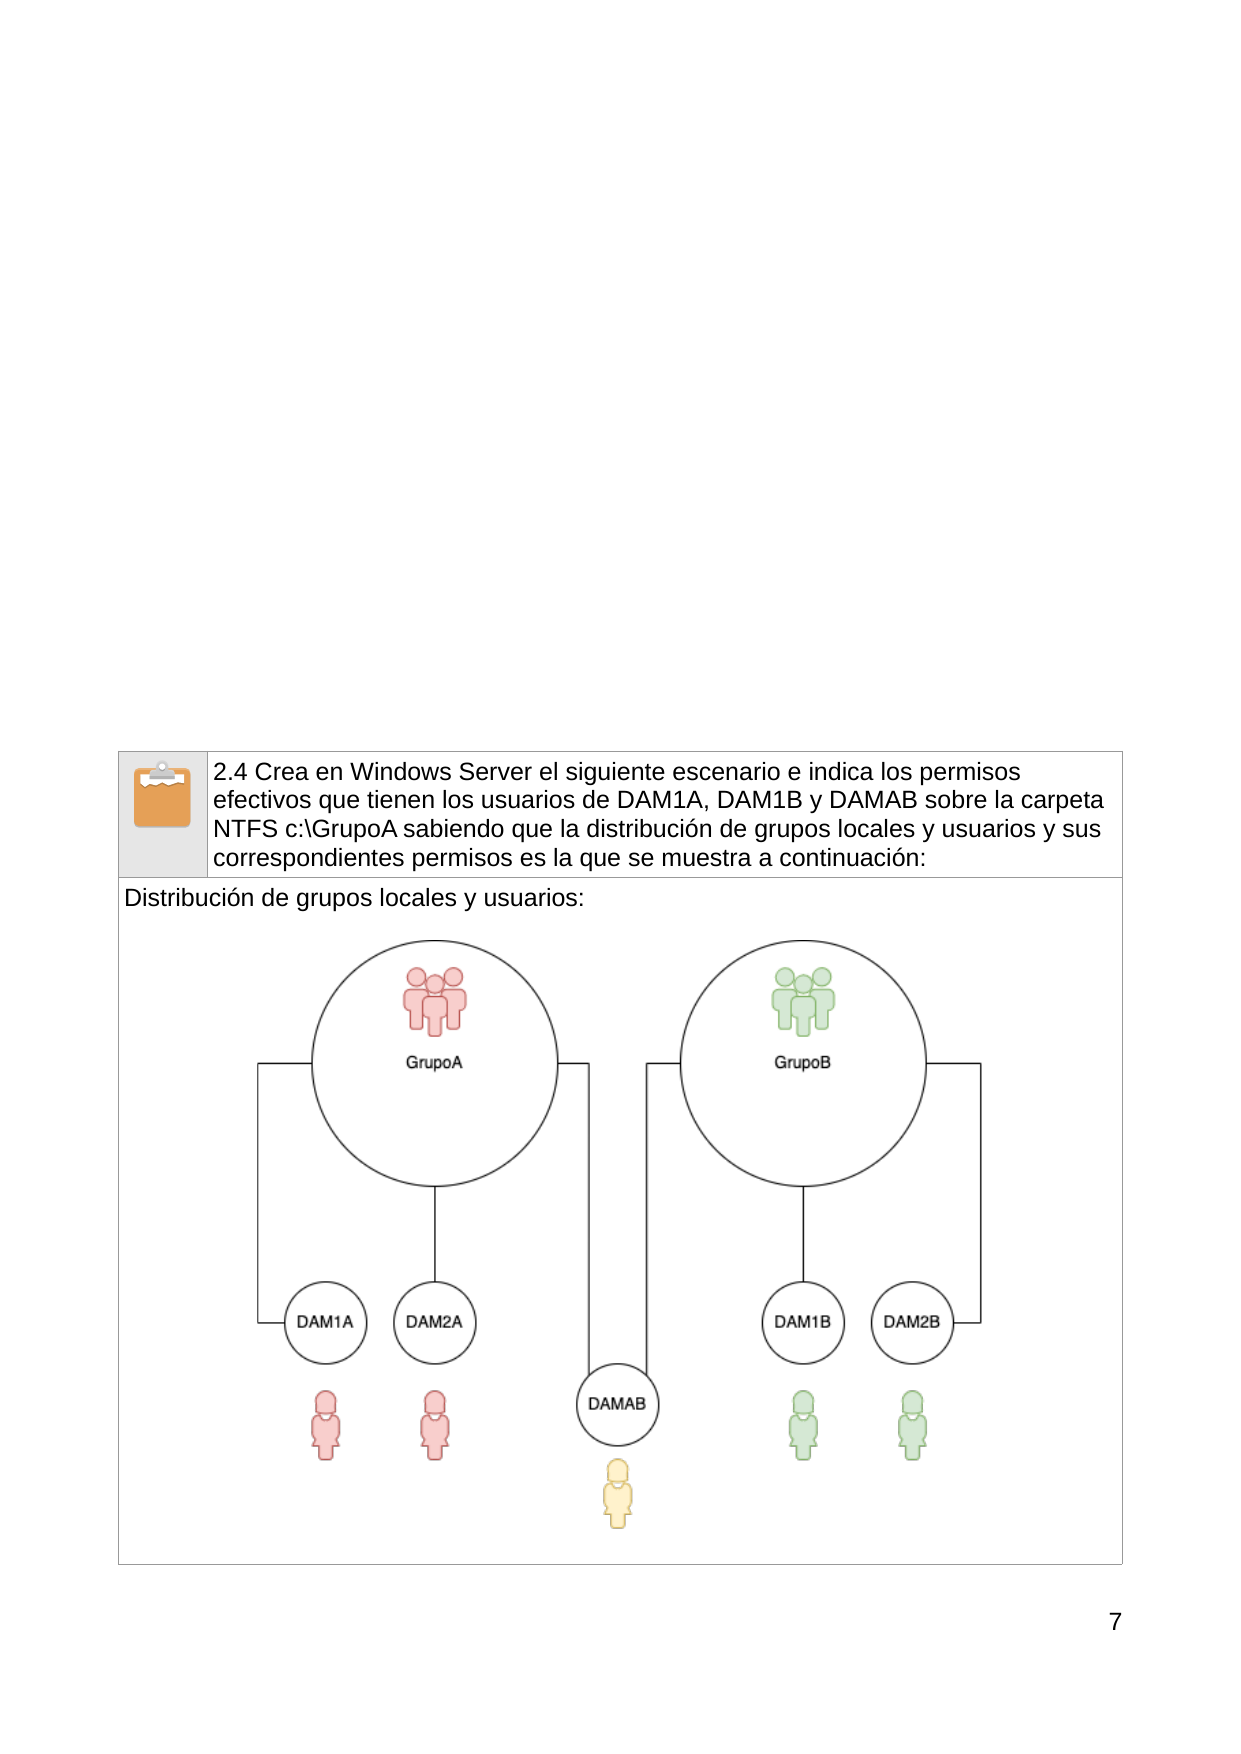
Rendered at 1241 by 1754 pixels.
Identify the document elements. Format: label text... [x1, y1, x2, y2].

table_cell Distribución de grupos locales y usuarios: [119, 878, 1122, 1564]
table_header 2.4 Crea en Windows Server el siguiente escenario e indica los permisos efectivos que tienen los usuarios de DAM1A, DAM1B y DAMAB sobre la carpeta NTFS c:\GrupoA sabiendo que la distribución de grupos locales y usuarios y sus correspondientes permisos es la que se muestra a continuación: [208, 752, 1122, 877]
table_header [119, 752, 207, 877]
picture [257, 940, 983, 1530]
